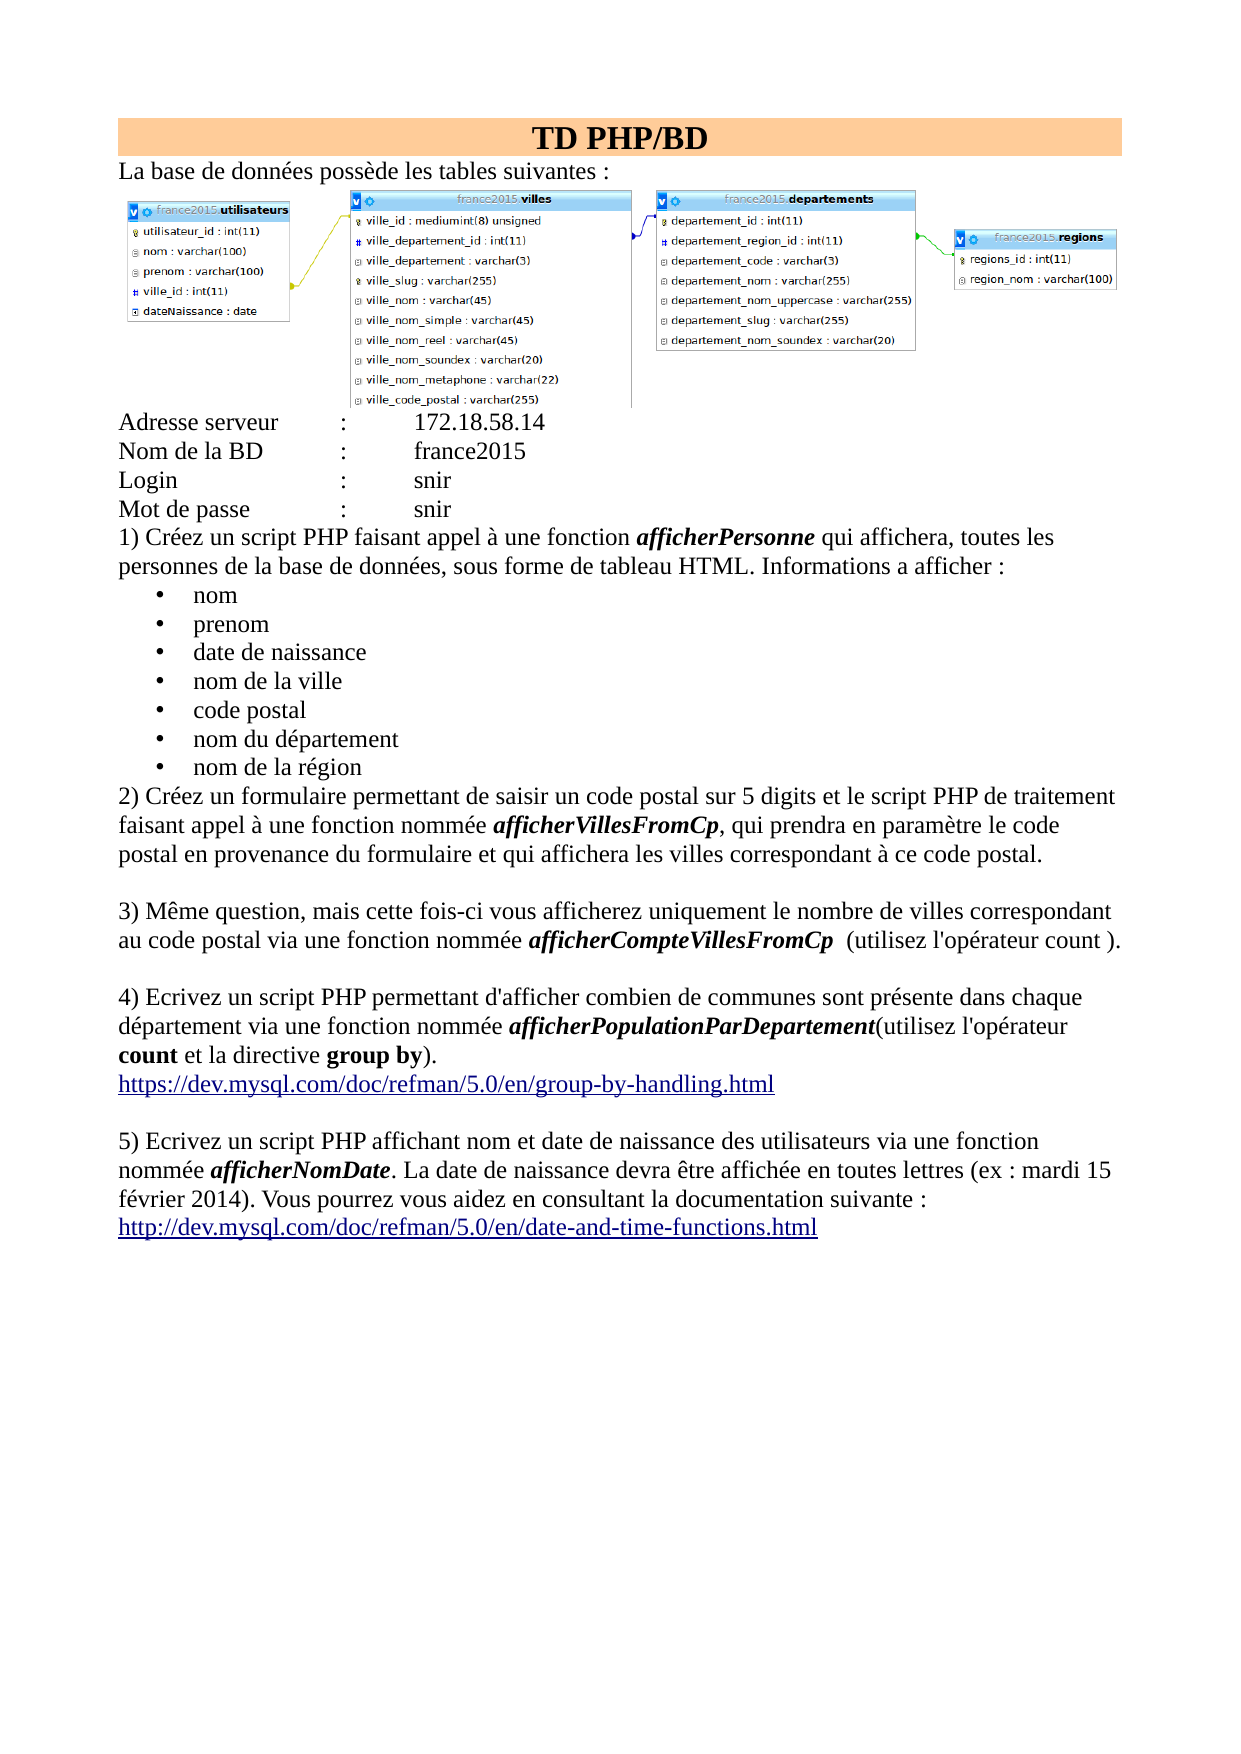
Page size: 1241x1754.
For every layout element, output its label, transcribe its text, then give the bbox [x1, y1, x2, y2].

text 4) Ecrivez un script PHP permettant d'afficher combien de communes sont présente dans chaque département via une fonction nommée afficherPopulationParDepartement(utilisez l'opérateur count et la directive group by). [118, 982, 1122, 1069]
text https://dev.mysql.com/doc/refman/5.0/en/group-by-handling.html [118, 1069, 1122, 1097]
text Mot de passe : snir [118, 494, 1122, 522]
list nom du département [156, 724, 1122, 752]
picture [118, 185, 1123, 408]
list nom de la région [156, 752, 1122, 781]
list nom [156, 580, 1122, 609]
list nom de la ville [156, 666, 1122, 695]
text 2) Créez un formulaire permettant de saisir un code postal sur 5 digits et le script PHP de traitement faisant appel à une fonction nommée afficherVillesFromCp, qui prendra en paramètre le code postal en provenance du formulaire et qui affichera les villes correspondant à ce code postal. [118, 781, 1122, 867]
text Nom de la BD : france2015 [118, 436, 1122, 465]
list prenom [156, 609, 1122, 637]
list date de naissance [156, 637, 1122, 666]
text 1) Créez un script PHP faisant appel à une fonction afficherPersonne qui affichera, toutes les personnes de la base de données, sous forme de tableau HTML. Informations a afficher : [118, 522, 1122, 580]
text Adresse serveur : 172.18.58.14 [118, 408, 1122, 436]
text TD PHP/BD [118, 118, 1122, 156]
list code postal [156, 695, 1122, 724]
text 5) Ecrivez un script PHP affichant nom et date de naissance des utilisateurs via une fonction nommée afficherNomDate. La date de naissance devra être affichée en toutes lettres (ex : mardi 15 février 2014). Vous pourrez vous aidez en consultant la documentation suivante : http://dev.mysql.com/doc/refman/5.0/en/date-and-time-functions.html [118, 1126, 1122, 1241]
text Login : snir [118, 465, 1122, 494]
text 3) Même question, mais cette fois-ci vous afficherez uniquement le nombre de villes correspondant au code postal via une fonction nommée afficherCompteVillesFromCp (utilisez l'opérateur count ). [118, 896, 1122, 954]
text La base de données possède les tables suivantes : [118, 156, 1122, 185]
